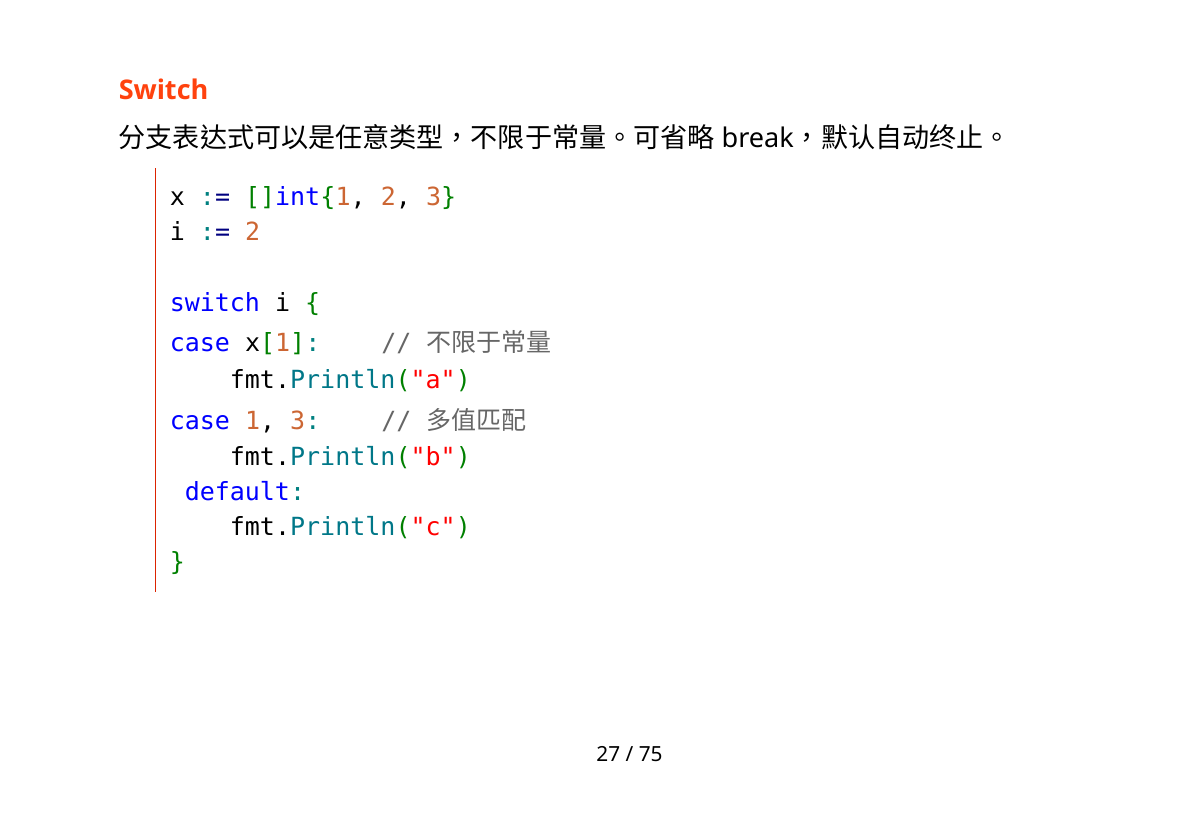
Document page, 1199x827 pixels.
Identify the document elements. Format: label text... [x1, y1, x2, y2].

text } [156, 533, 1140, 592]
text Switch [118, 70, 1140, 107]
text x := []int{1, 2, 3} [156, 168, 1140, 203]
text switch i { [156, 273, 1140, 308]
text case x[1]: // 不限于常量 [156, 308, 1140, 350]
text fmt.Println("b") [156, 427, 1140, 463]
text default: [156, 463, 1140, 498]
text fmt.Println("a") [156, 350, 1140, 385]
text i := 2 [156, 203, 1140, 247]
text case 1, 3: // 多值匹配 [156, 385, 1140, 427]
text 分支表达式可以是任意类型，不限于常量。可省略 break，默认自动终止。 [118, 119, 1140, 156]
text fmt.Println("c") [156, 498, 1140, 533]
